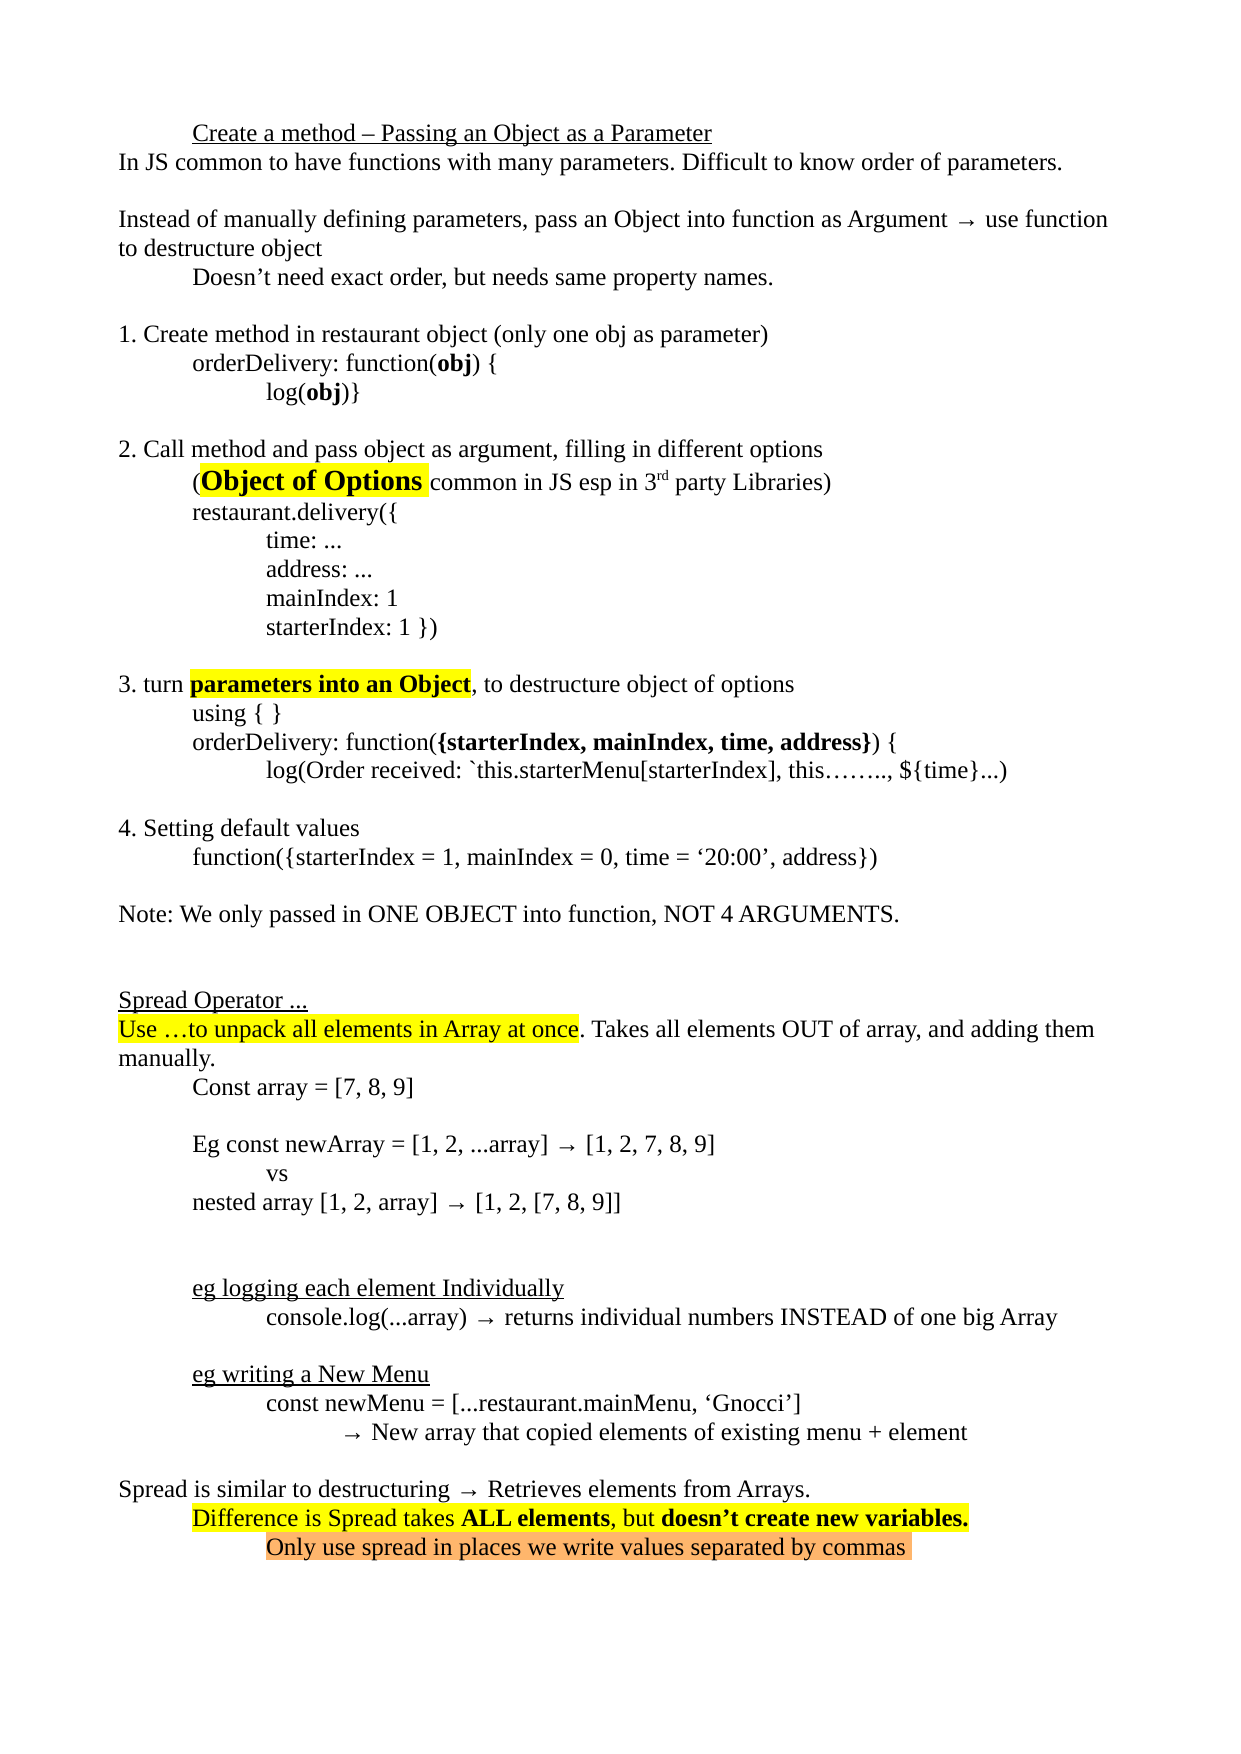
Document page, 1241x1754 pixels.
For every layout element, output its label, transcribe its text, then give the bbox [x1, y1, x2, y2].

text console.log(...array) → returns individual numbers INSTEAD of one big Array [118, 1302, 1122, 1330]
text eg writing a New Menu [118, 1359, 1122, 1388]
text Create a method – Passing an Object as a Parameter [118, 118, 1122, 147]
text Note: We only passed in ONE OBJECT into function, NOT 4 ARGUMENTS. [118, 899, 1122, 928]
text log(Order received: `this.starterMenu[starterIndex], this…….., ${time}...) [118, 755, 1122, 784]
text 2. Call method and pass object as argument, filling in different options [118, 434, 1122, 463]
text mainIndex: 1 [118, 583, 1122, 612]
text 1. Create method in restaurant object (only one obj as parameter) [118, 319, 1122, 348]
text Use …to unpack all elements in Array at once. Takes all elements OUT of array, and adding them manually. [118, 1014, 1122, 1072]
text → New array that copied elements of existing menu + element [118, 1417, 1122, 1445]
text vs [118, 1158, 1122, 1187]
text Const array = [7, 8, 9] [118, 1072, 1122, 1100]
text time: ... [118, 525, 1122, 554]
text Spread is similar to destructuring → Retrieves elements from Arrays. [118, 1474, 1122, 1503]
text eg logging each element Individually [118, 1273, 1122, 1302]
text Spread Operator ... [118, 985, 1122, 1014]
text log(obj)} [118, 377, 1122, 406]
text starterIndex: 1 }) [118, 612, 1122, 640]
text 3. turn parameters into an Object, to destructure object of options [118, 669, 1122, 698]
text Only use spread in places we write values separated by commas [118, 1532, 1122, 1560]
text Instead of manually defining parameters, pass an Object into function as Argument → use function to destructure object [118, 204, 1122, 262]
text function({starterIndex = 1, mainIndex = 0, time = ‘20:00’, address}) [118, 842, 1122, 870]
text restaurant.delivery({ [118, 497, 1122, 525]
text Difference is Spread takes ALL elements, but doesn’t create new variables. [118, 1503, 1122, 1532]
text 4. Setting default values [118, 813, 1122, 842]
text Eg const newArray = [1, 2, ...array] → [1, 2, 7, 8, 9] [118, 1129, 1122, 1158]
text In JS common to have functions with many parameters. Difficult to know order of parameters. [118, 147, 1122, 176]
text orderDelivery: function(obj) { [118, 348, 1122, 377]
text const newMenu = [...restaurant.mainMenu, ‘Gnocci’] [118, 1388, 1122, 1417]
text Doesn’t need exact order, but needs same property names. [118, 262, 1122, 291]
text (Object of Options common in JS esp in 3rd party Libraries) [118, 463, 1122, 497]
text nested array [1, 2, array] → [1, 2, [7, 8, 9]] [118, 1187, 1122, 1215]
text using { } [118, 698, 1122, 727]
text orderDelivery: function({starterIndex, mainIndex, time, address}) { [118, 727, 1122, 755]
text address: ... [118, 554, 1122, 583]
